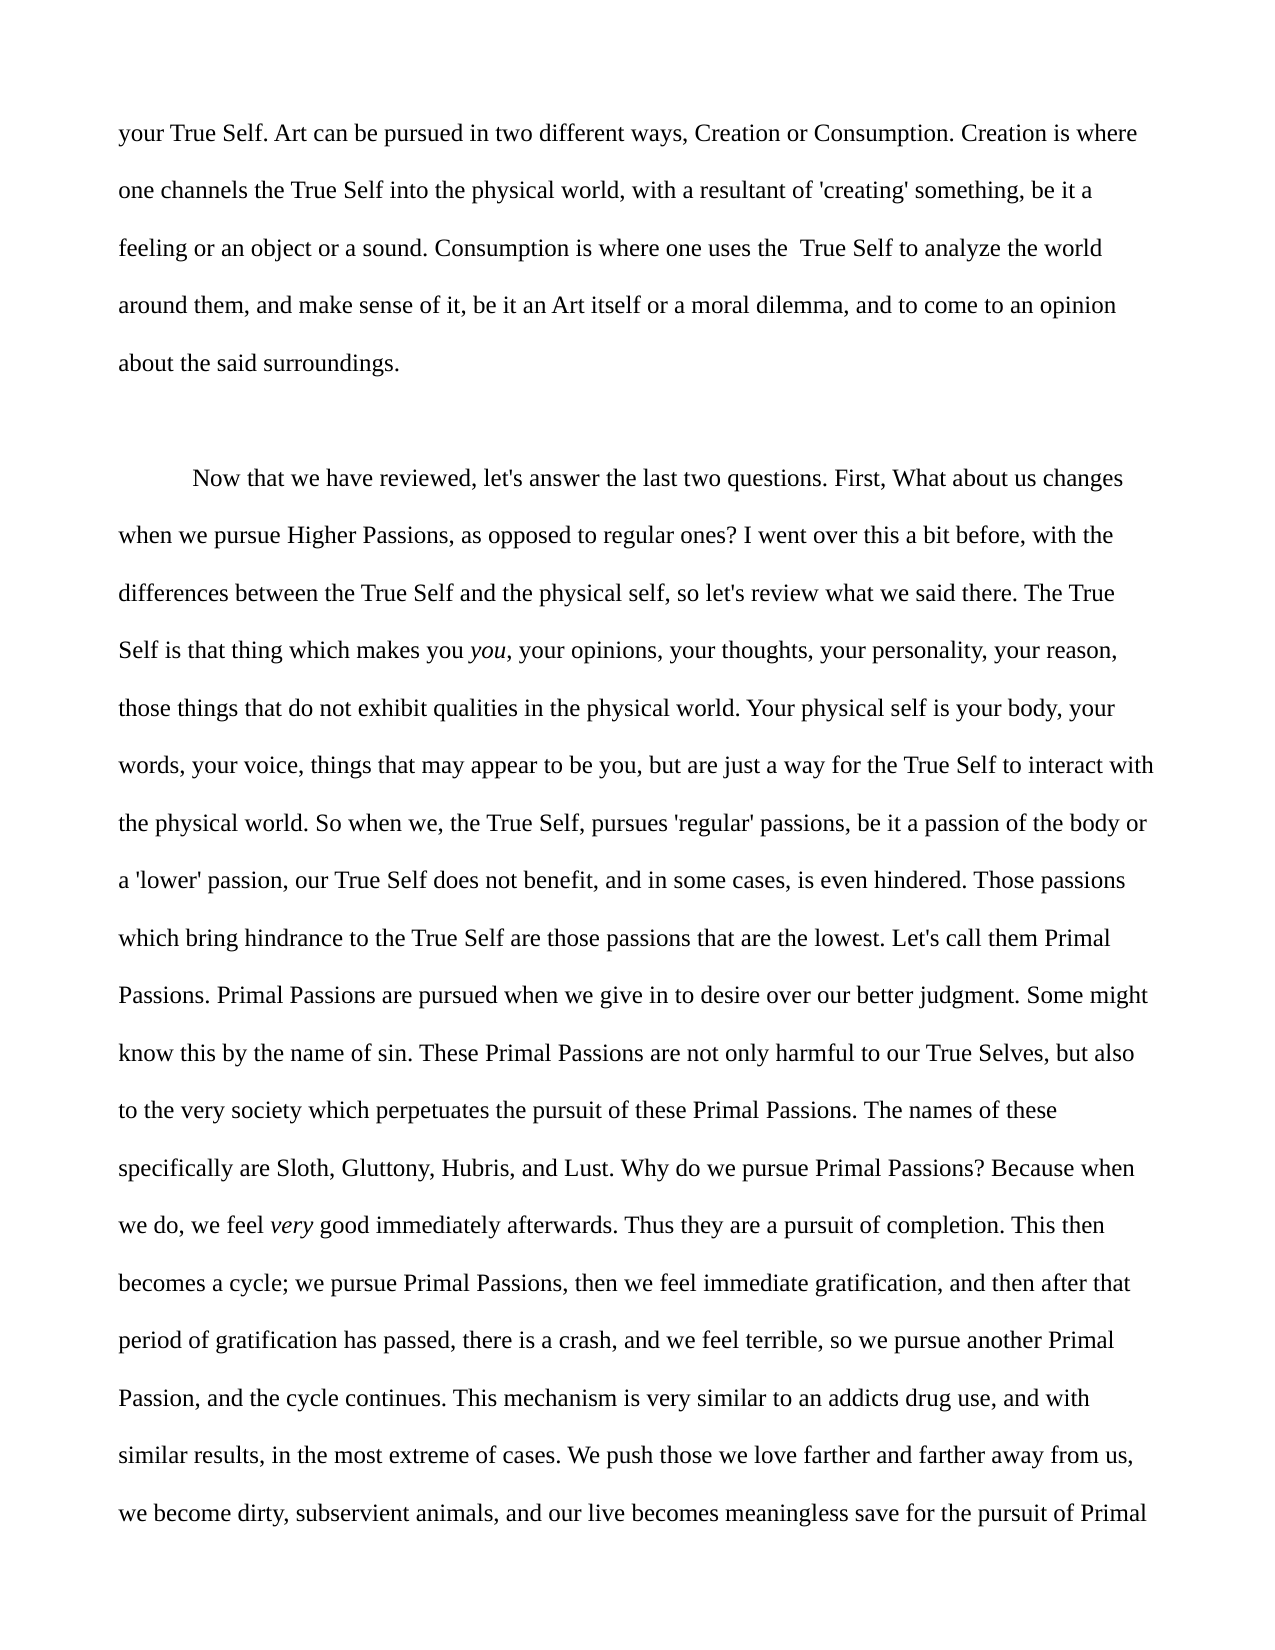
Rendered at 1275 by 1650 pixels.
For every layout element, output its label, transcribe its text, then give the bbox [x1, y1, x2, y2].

text Now that we have reviewed, let's answer the last two questions. First, What about us changes when we pursue Higher Passions, as opposed to regular ones? I went over this a bit before, with the differences between the True Self and the physical self, so let's review what we said there. The True Self is that thing which makes you you, your opinions, your thoughts, your personality, your reason, those things that do not exhibit qualities in the physical world. Your physical self is your body, your words, your voice, things that may appear to be you, but are just a way for the True Self to interact with the physical world. So when we, the True Self, pursues 'regular' passions, be it a passion of the body or a 'lower' passion, our True Self does not benefit, and in some cases, is even hindered. Those passions which bring hindrance to the True Self are those passions that are the lowest. Let's call them Primal Passions. Primal Passions are pursued when we give in to desire over our better judgment. Some might know this by the name of sin. These Primal Passions are not only harmful to our True Selves, but also to the very society which perpetuates the pursuit of these Primal Passions. The names of these specifically are Sloth, Gluttony, Hubris, and Lust. Why do we pursue Primal Passions? Because when we do, we feel very good immediately afterwards. Thus they are a pursuit of completion. This then becomes a cycle; we pursue Primal Passions, then we feel immediate gratification, and then after that period of gratification has passed, there is a crash, and we feel terrible, so we pursue another Primal Passion, and the cycle continues. This mechanism is very similar to an addicts drug use, and with similar results, in the most extreme of cases. We push those we love farther and farther away from us, we become dirty, subservient animals, and our live becomes meaningless save for the pursuit of Primal [118, 463, 1157, 1527]
text your True Self. Art can be pursued in two different ways, Creation or Consumption. Creation is where one channels the True Self into the physical world, with a resultant of 'creating' something, be it a feeling or an object or a sound. Consumption is where one uses the True Self to analyze the world around them, and make sense of it, be it an Art itself or a moral dilemma, and to come to an opinion about the said surroundings. [118, 118, 1157, 377]
